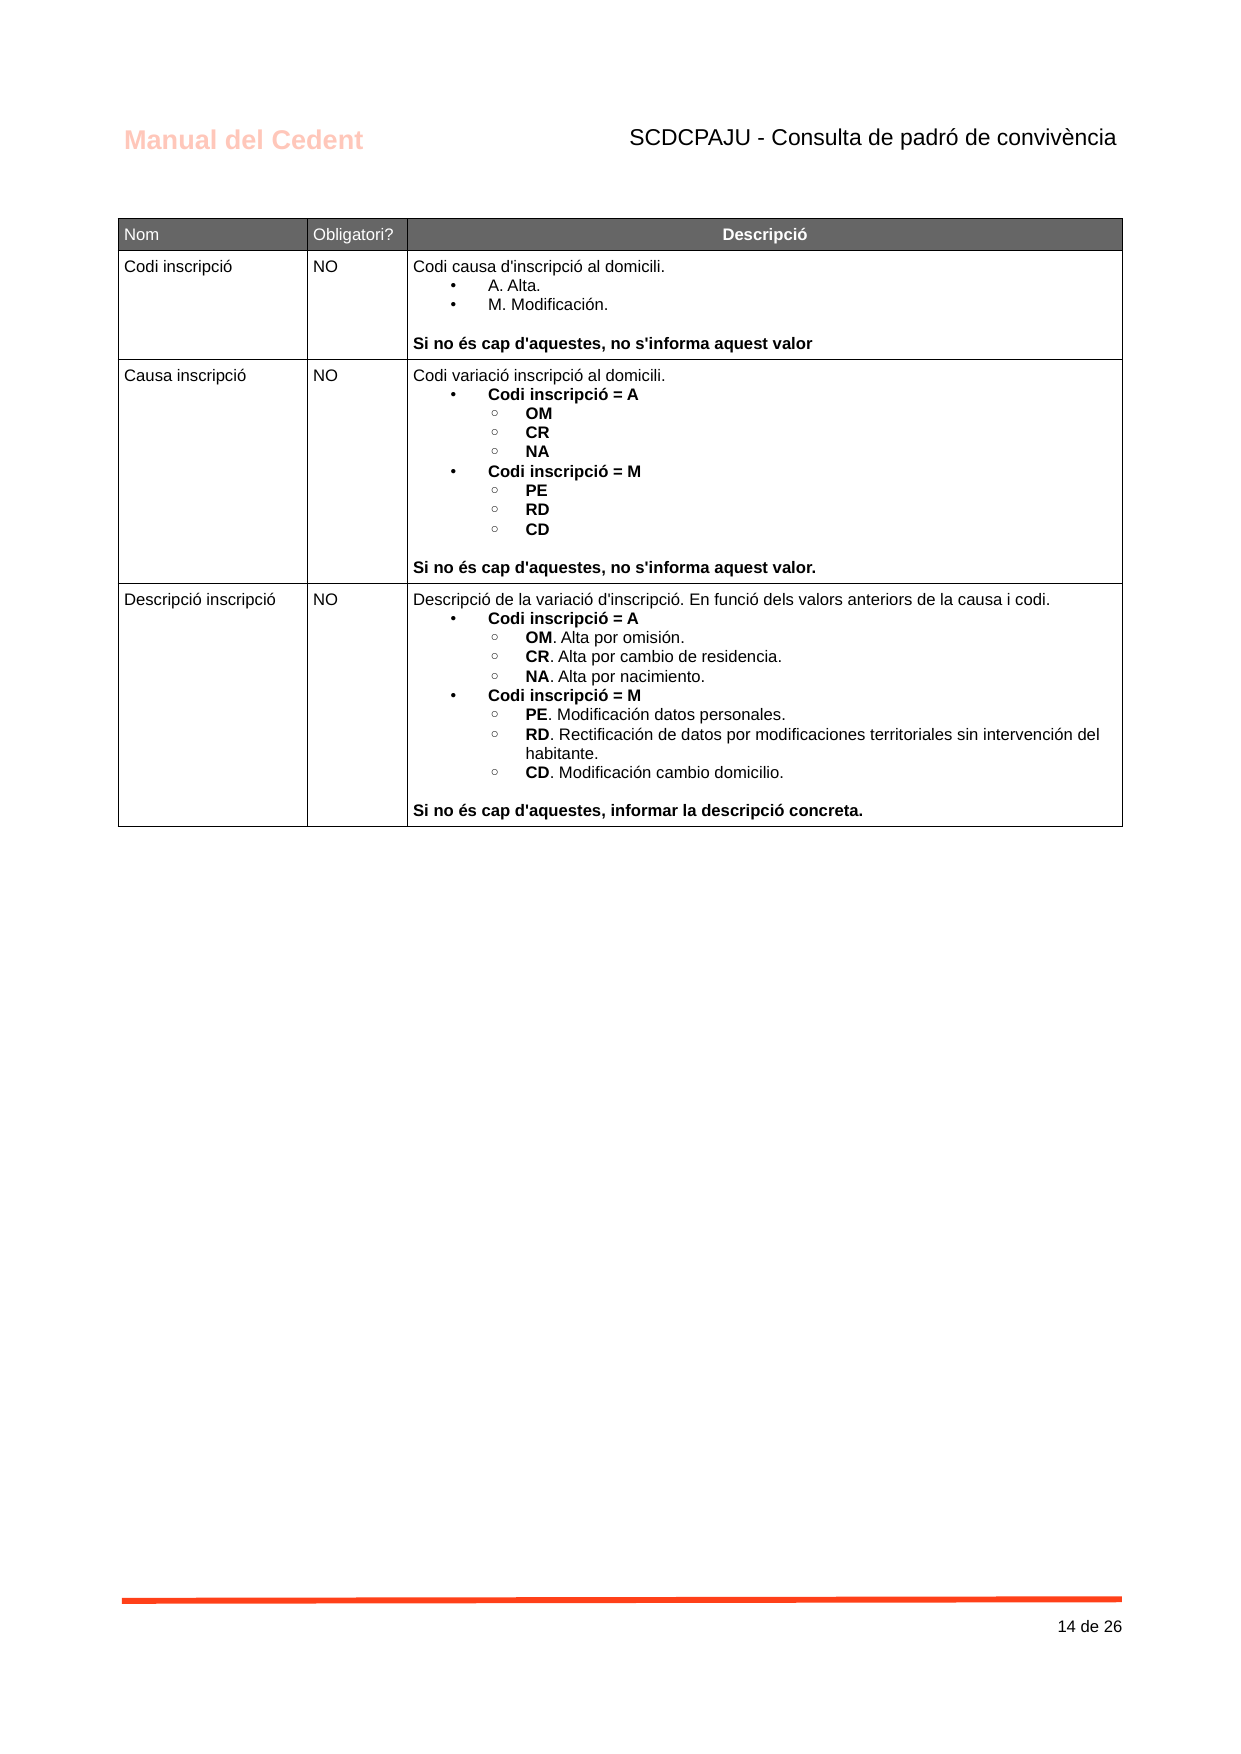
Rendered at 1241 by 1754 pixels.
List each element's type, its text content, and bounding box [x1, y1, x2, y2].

table_cell NO [308, 360, 407, 583]
table_header Descripció [408, 219, 1122, 250]
table_cell Causa inscripció [119, 360, 307, 583]
table_header Nom [119, 219, 307, 250]
table_cell Codi causa d'inscripció al domicili. A. Alta. M. Modificación. Si no és cap d'aquestes, no s'informa aquest valor [408, 251, 1122, 358]
table_header Obligatori? [308, 219, 407, 250]
table_cell Codi variació inscripció al domicili. Codi inscripció = A OM CR NA Codi inscripció = M PE RD CD Si no és cap d'aquestes, no s'informa aquest valor. [408, 360, 1122, 583]
table_cell Codi inscripció [119, 251, 307, 358]
table_cell NO [308, 584, 407, 826]
table_cell Descripció inscripció [119, 584, 307, 826]
table_cell Descripció de la variació d'inscripció. En funció dels valors anteriors de la causa i codi. Codi inscripció = A OM. Alta por omisión. CR. Alta por cambio de residencia. NA. Alta por nacimiento. Codi inscripció = M PE. Modificación datos personales. RD. Rectificación de datos por modificaciones territoriales sin intervención del habitante. CD. Modificación cambio domicilio. Si no és cap d'aquestes, informar la descripció concreta. [408, 584, 1122, 826]
table_cell NO [308, 251, 407, 358]
